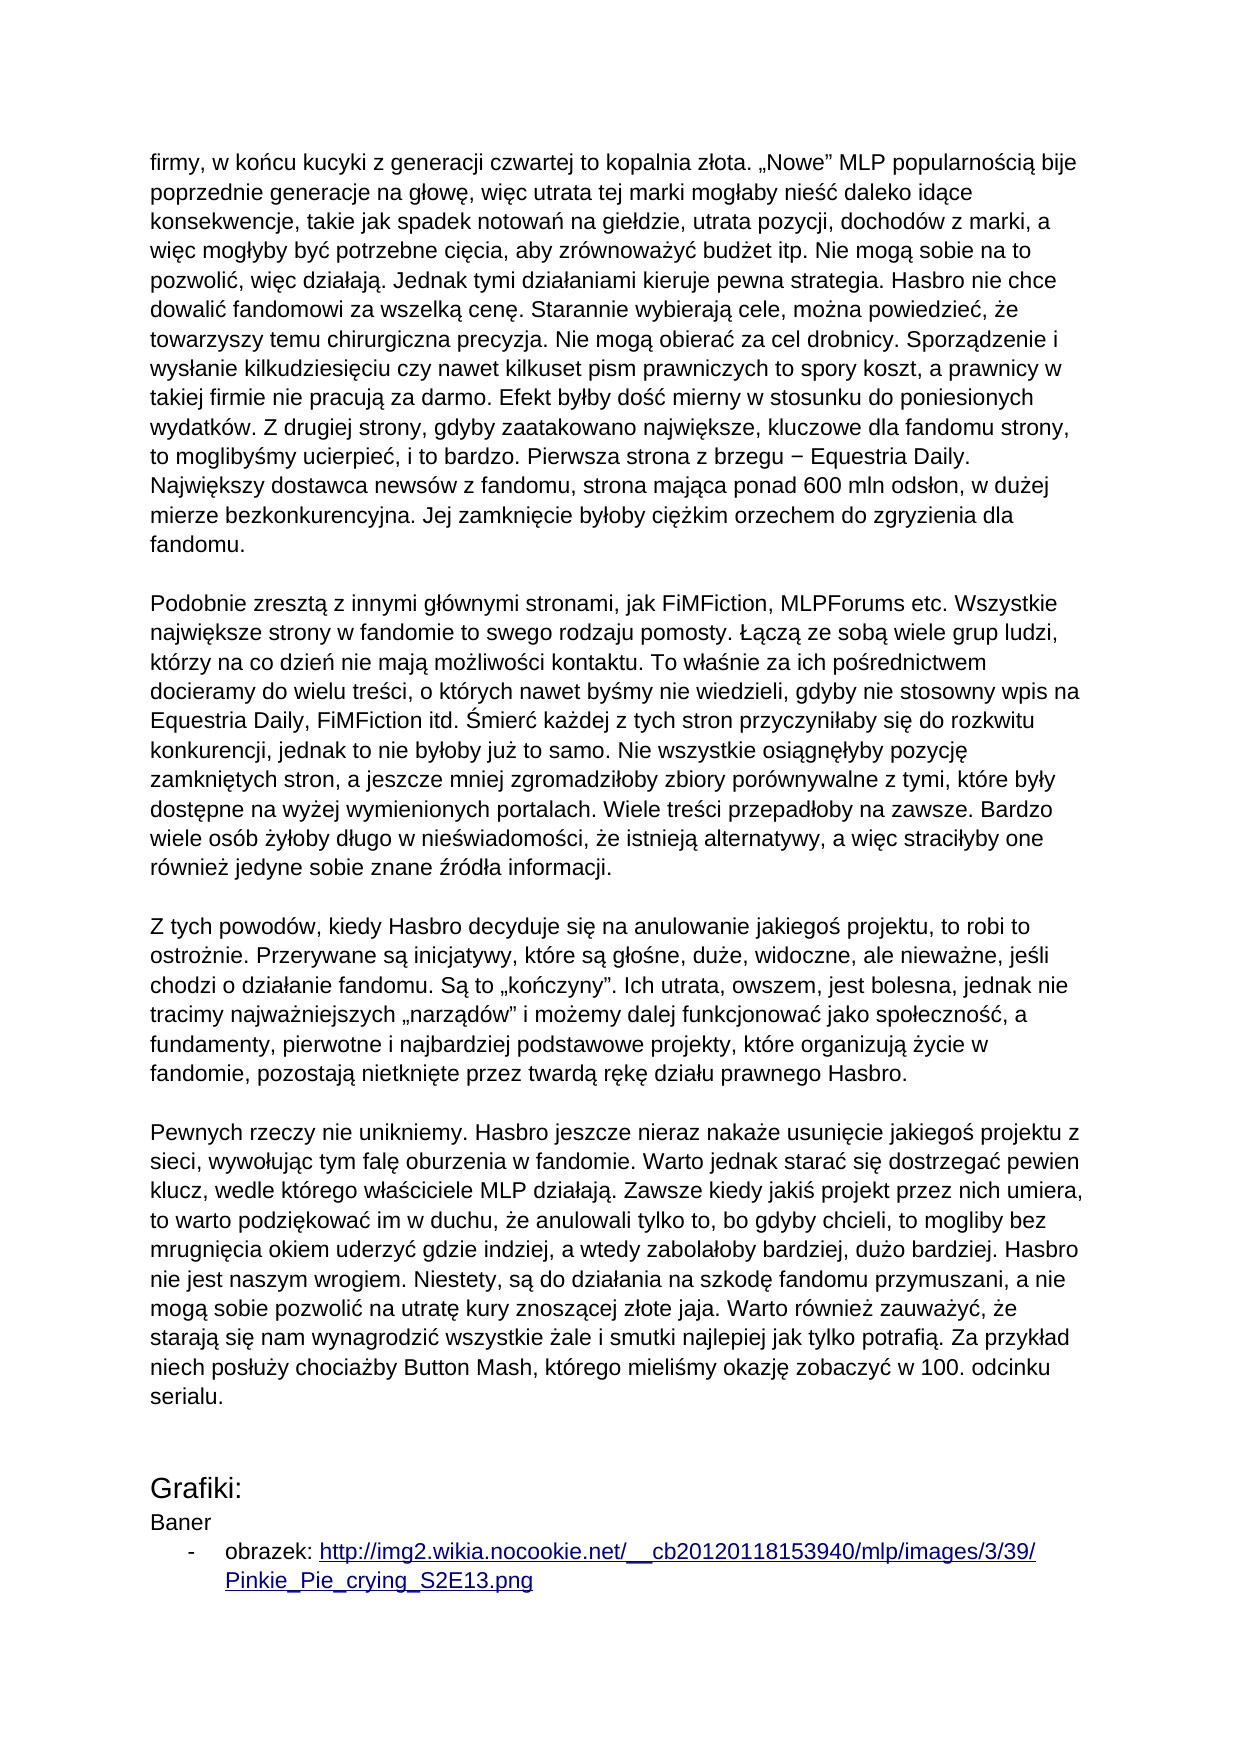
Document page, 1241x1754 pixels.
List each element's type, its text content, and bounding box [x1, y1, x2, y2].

list obrazek: http://img2.wikia.nocookie.net/__cb20120118153940/mlp/images/3/39/Pinkie_Pie_crying_S2E13.png [187, 1539, 1091, 1594]
text Grafiki: [150, 1472, 1091, 1504]
text Baner [150, 1509, 1091, 1535]
text Pewnych rzeczy nie unikniemy. Hasbro jeszcze nieraz nakaże usunięcie jakiegoś projektu z sieci, wywołując tym falę oburzenia w fandomie. Warto jednak starać się dostrzegać pewien klucz, wedle którego właściciele MLP działają. Zawsze kiedy jakiś projekt przez nich umiera, to warto podziękować im w duchu, że anulowali tylko to, bo gdyby chcieli, to mogliby bez mrugnięcia okiem uderzyć gdzie indziej, a wtedy zabolałoby bardziej, dużo bardziej. Hasbro nie jest naszym wrogiem. Niestety, są do działania na szkodę fandomu przymuszani, a nie mogą sobie pozwolić na utratę kury znoszącej złote jaja. Warto również zauważyć, że starają się nam wynagrodzić wszystkie żale i smutki najlepiej jak tylko potrafią. Za przykład niech posłuży chociażby Button Mash, którego mieliśmy okazję zobaczyć w 100. odcinku serialu. [150, 1119, 1091, 1409]
text firmy, w końcu kucyki z generacji czwartej to kopalnia złota. „Nowe” MLP popularnością bije poprzednie generacje na głowę, więc utrata tej marki mogłaby nieść daleko idące konsekwencje, takie jak spadek notowań na giełdzie, utrata pozycji, dochodów z marki, a więc mogłyby być potrzebne cięcia, aby zrównoważyć budżet itp. Nie mogą sobie na to pozwolić, więc działają. Jednak tymi działaniami kieruje pewna strategia. Hasbro nie chce dowalić fandomowi za wszelką cenę. Starannie wybierają cele, można powiedzieć, że towarzyszy temu chirurgiczna precyzja. Nie mogą obierać za cel drobnicy. Sporządzenie i wysłanie kilkudziesięciu czy nawet kilkuset pism prawniczych to spory koszt, a prawnicy w takiej firmie nie pracują za darmo. Efekt byłby dość mierny w stosunku do poniesionych wydatków. Z drugiej strony, gdyby zaatakowano największe, kluczowe dla fandomu strony, to moglibyśmy ucierpieć, i to bardzo. Pierwsza strona z brzegu − Equestria Daily. Największy dostawca newsów z fandomu, strona mająca ponad 600 mln odsłon, w dużej mierze bezkonkurencyjna. Jej zamknięcie byłoby ciężkim orzechem do zgryzienia dla fandomu. [150, 150, 1091, 557]
text Podobnie zresztą z innymi głównymi stronami, jak FiMFiction, MLPForums etc. Wszystkie największe strony w fandomie to swego rodzaju pomosty. Łączą ze sobą wiele grup ludzi, którzy na co dzień nie mają możliwości kontaktu. To właśnie za ich pośrednictwem docieramy do wielu treści, o których nawet byśmy nie wiedzieli, gdyby nie stosowny wpis na Equestria Daily, FiMFiction itd. Śmierć każdej z tych stron przyczyniłaby się do rozkwitu konkurencji, jednak to nie byłoby już to samo. Nie wszystkie osiągnęłyby pozycję zamkniętych stron, a jeszcze mniej zgromadziłoby zbiory porównywalne z tymi, które były dostępne na wyżej wymienionych portalach. Wiele treści przepadłoby na zawsze. Bardzo wiele osób żyłoby długo w nieświadomości, że istnieją alternatywy, a więc straciłyby one również jedyne sobie znane źródła informacji. [150, 591, 1091, 881]
text Z tych powodów, kiedy Hasbro decyduje się na anulowanie jakiegoś projektu, to robi to ostrożnie. Przerywane są inicjatywy, które są głośne, duże, widoczne, ale nieważne, jeśli chodzi o działanie fandomu. Są to „kończyny”. Ich utrata, owszem, jest bolesna, jednak nie tracimy najważniejszych „narządów” i możemy dalej funkcjonować jako społeczność, a fundamenty, pierwotne i najbardziej podstawowe projekty, które organizują życie w fandomie, pozostają nietknięte przez twardą rękę działu prawnego Hasbro. [150, 914, 1091, 1086]
